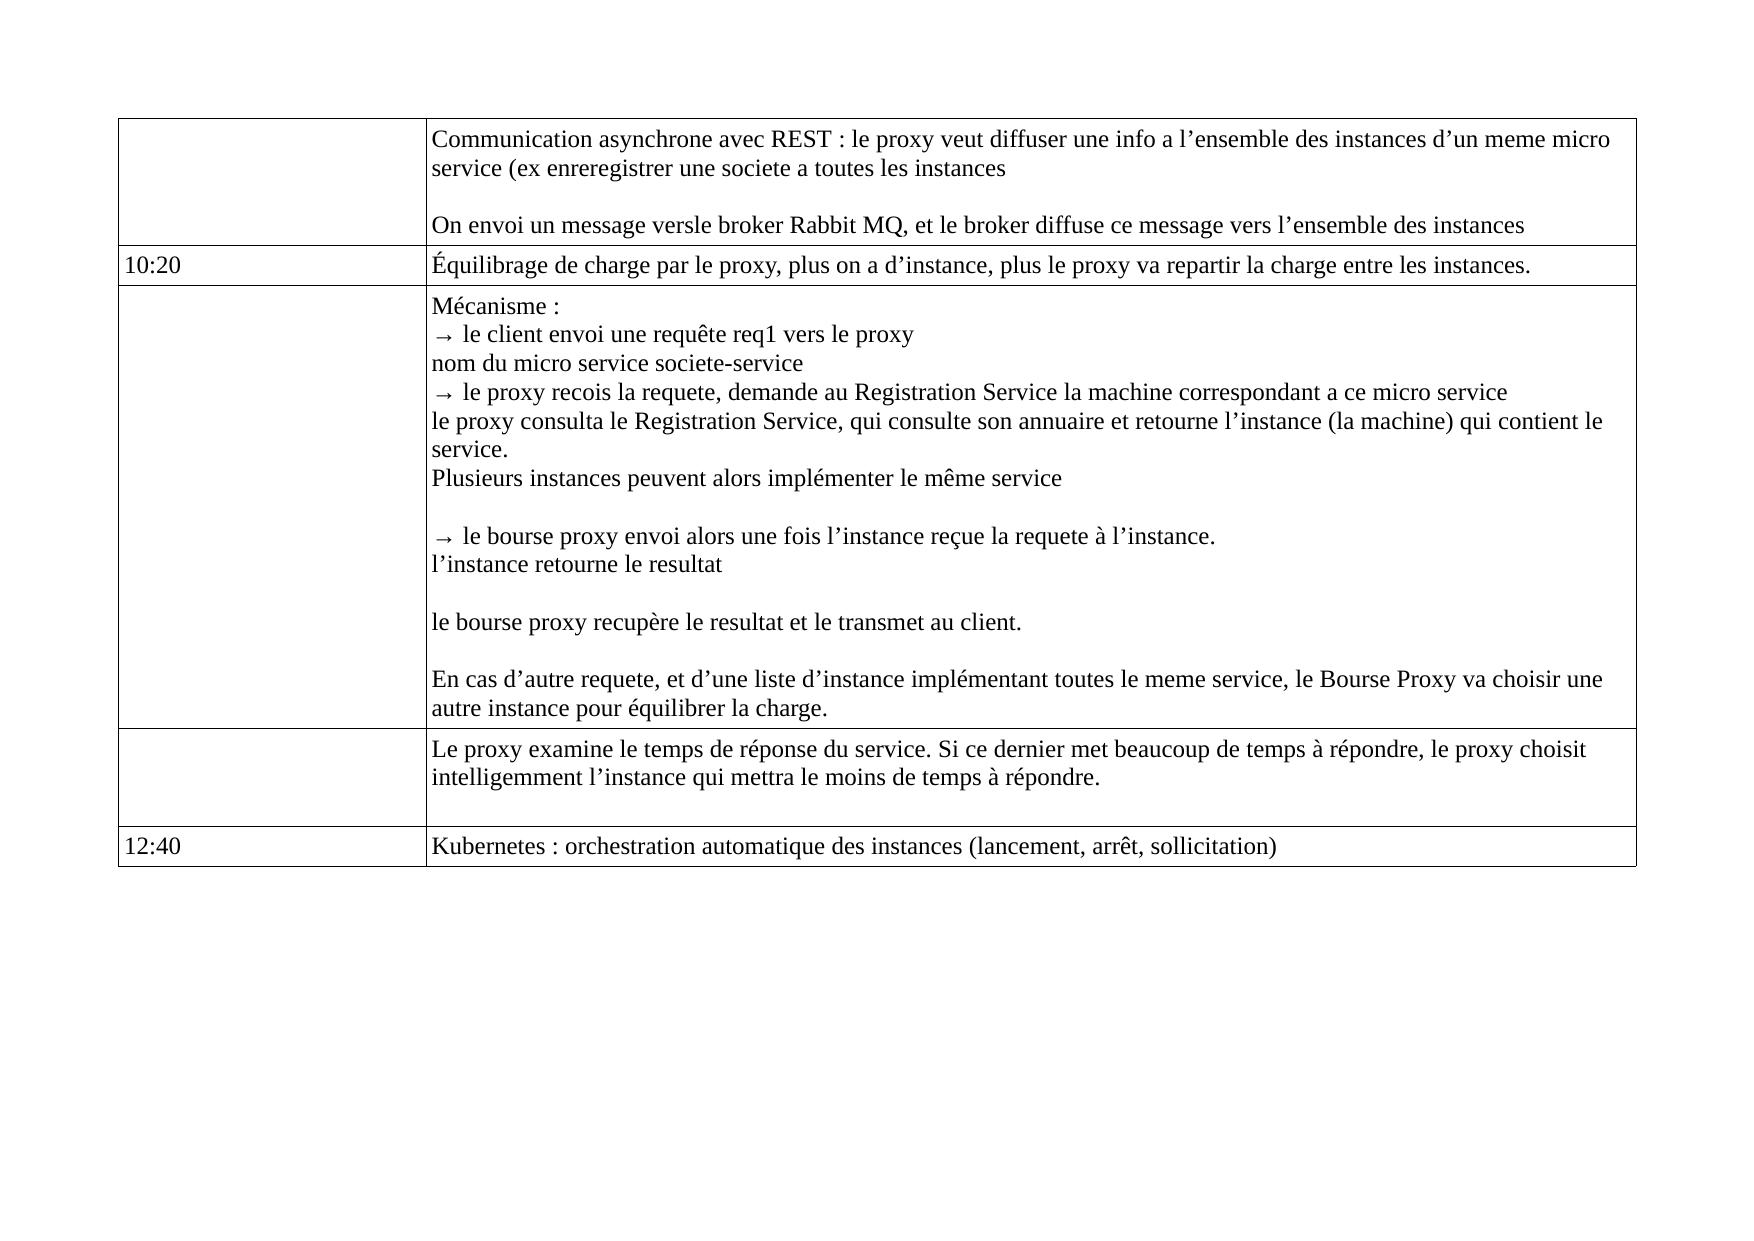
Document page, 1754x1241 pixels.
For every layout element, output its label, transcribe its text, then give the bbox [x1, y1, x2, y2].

table_cell Kubernetes : orchestration automatique des instances (lancement, arrêt, sollicitation) [427, 827, 1636, 866]
table_cell Le proxy examine le temps de réponse du service. Si ce dernier met beaucoup de temps à répondre, le proxy choisit intelligemment l’instance qui mettra le moins de temps à répondre. [427, 729, 1636, 826]
table_cell Mécanisme : → le client envoi une requête req1 vers le proxy nom du micro service societe-service → le proxy recois la requete, demande au Registration Service la machine correspondant a ce micro service le proxy consulta le Registration Service, qui consulte son annuaire et retourne l’instance (la machine) qui contient le service. Plusieurs instances peuvent alors implémenter le même service → le bourse proxy envoi alors une fois l’instance reçue la requete à l’instance. l’instance retourne le resultat le bourse proxy recupère le resultat et le transmet au client. En cas d’autre requete, et d’une liste d’instance implémentant toutes le meme service, le Bourse Proxy va choisir une autre instance pour équilibrer la charge. [427, 286, 1636, 728]
table_cell [119, 286, 426, 728]
table_cell Équilibrage de charge par le proxy, plus on a d’instance, plus le proxy va repartir la charge entre les instances. [427, 246, 1636, 285]
table_cell [119, 729, 426, 826]
table_cell 12:40 [119, 827, 426, 866]
table_cell Communication asynchrone avec REST : le proxy veut diffuser une info a l’ensemble des instances d’un meme micro service (ex enreregistrer une societe a toutes les instances On envoi un message versle broker Rabbit MQ, et le broker diffuse ce message vers l’ensemble des instances [427, 119, 1636, 245]
table_cell [119, 119, 426, 245]
table_cell 10:20 [119, 246, 426, 285]
